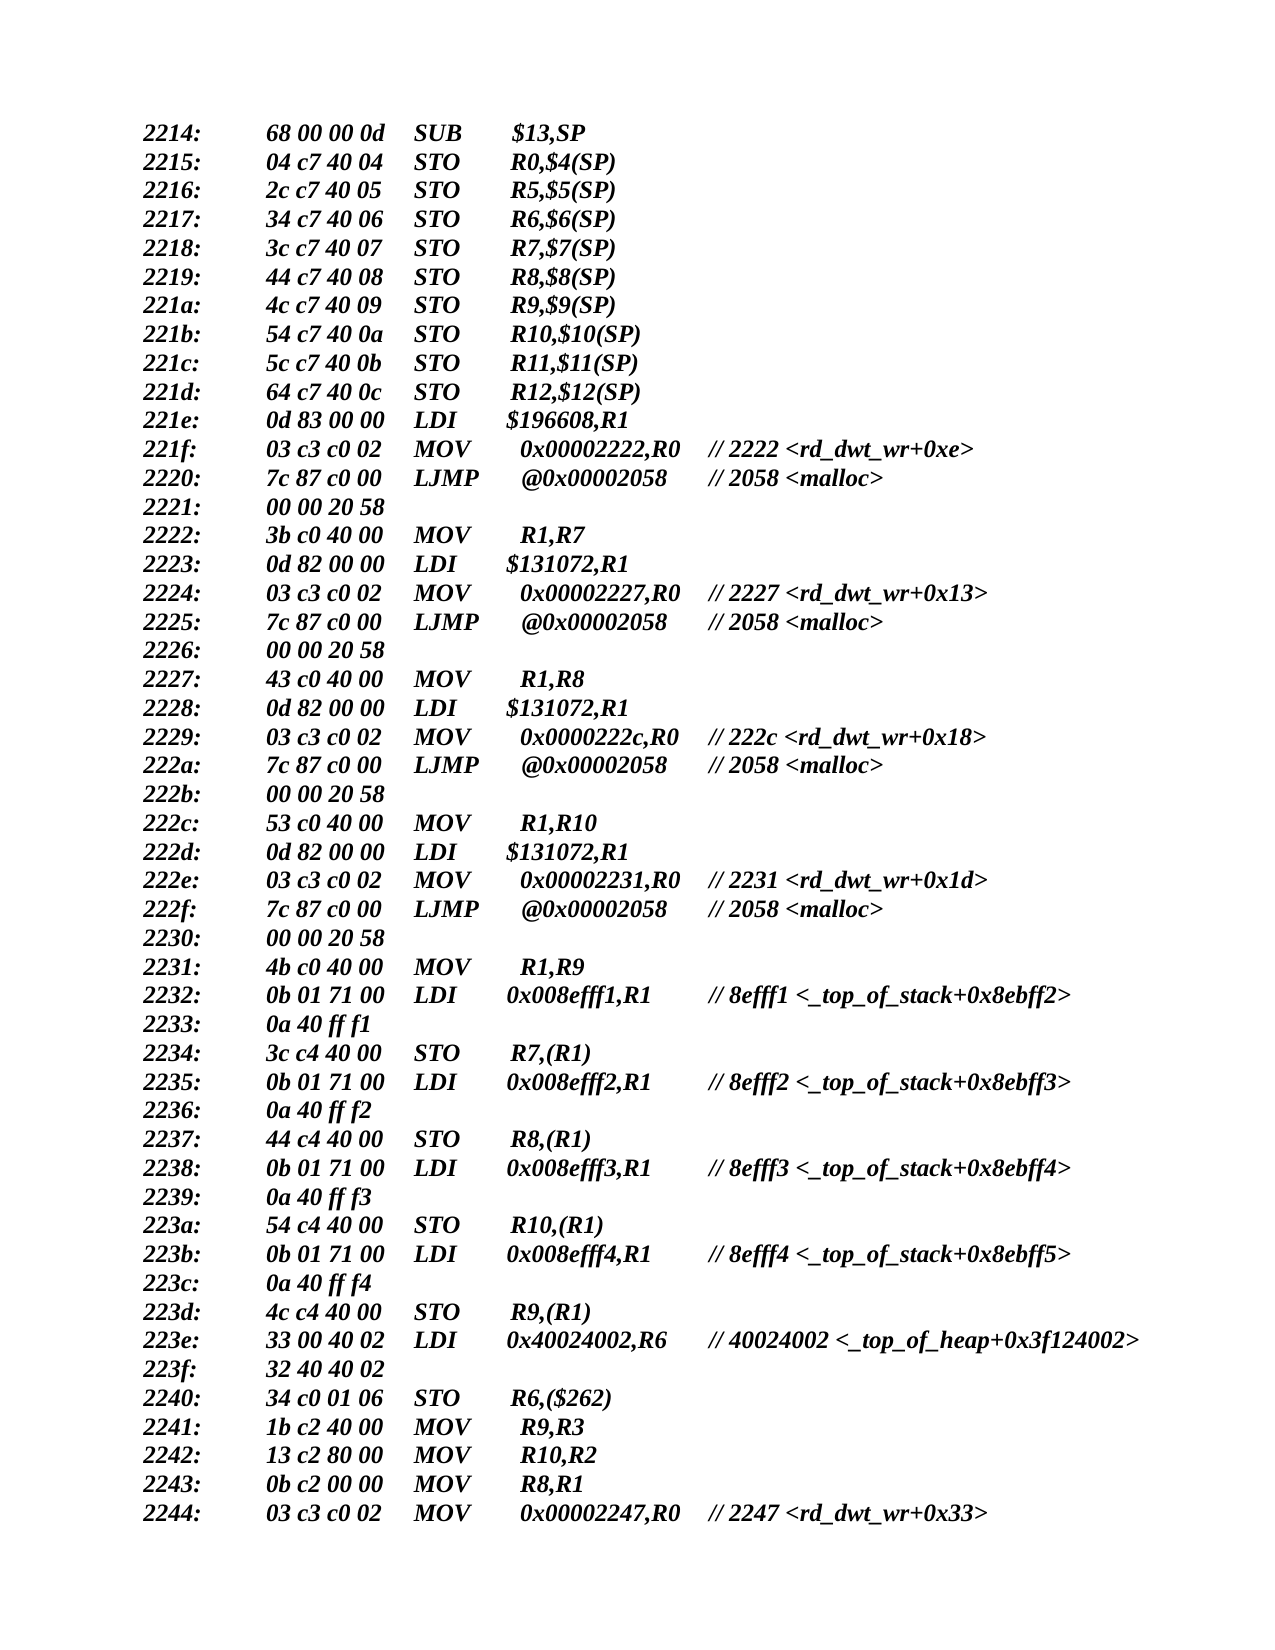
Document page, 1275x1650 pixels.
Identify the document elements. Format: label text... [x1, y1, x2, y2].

text 2240: 34 c0 01 06 STO R6,($262) [118, 1383, 1157, 1412]
text 222d: 0d 82 00 00 LDI $131072,R1 [118, 837, 1157, 866]
text 2229: 03 c3 c0 02 MOV 0x0000222c,R0 // 222c <rd_dwt_wr+0x18> [118, 722, 1157, 751]
text 2220: 7c 87 c0 00 LJMP @0x00002058 // 2058 <malloc> [118, 463, 1157, 492]
text 222a: 7c 87 c0 00 LJMP @0x00002058 // 2058 <malloc> [118, 751, 1157, 779]
text 2241: 1b c2 40 00 MOV R9,R3 [118, 1412, 1157, 1441]
text 222f: 7c 87 c0 00 LJMP @0x00002058 // 2058 <malloc> [118, 894, 1157, 923]
text 2239: 0a 40 ff f3 [118, 1182, 1157, 1211]
text 2242: 13 c2 80 00 MOV R10,R2 [118, 1441, 1157, 1469]
text 2235: 0b 01 71 00 LDI 0x008efff2,R1 // 8efff2 <_top_of_stack+0x8ebff3> [118, 1067, 1157, 1096]
text 2237: 44 c4 40 00 STO R8,(R1) [118, 1124, 1157, 1153]
text 2214: 68 00 00 0d SUB $13,SP [118, 118, 1157, 147]
text 2217: 34 c7 40 06 STO R6,$6(SP) [118, 204, 1157, 233]
text 2215: 04 c7 40 04 STO R0,$4(SP) [118, 147, 1157, 176]
text 221c: 5c c7 40 0b STO R11,$11(SP) [118, 348, 1157, 377]
text 221e: 0d 83 00 00 LDI $196608,R1 [118, 406, 1157, 434]
text 2238: 0b 01 71 00 LDI 0x008efff3,R1 // 8efff3 <_top_of_stack+0x8ebff4> [118, 1153, 1157, 1182]
text 223c: 0a 40 ff f4 [118, 1268, 1157, 1297]
text 2219: 44 c7 40 08 STO R8,$8(SP) [118, 262, 1157, 291]
text 2222: 3b c0 40 00 MOV R1,R7 [118, 521, 1157, 549]
text 2244: 03 c3 c0 02 MOV 0x00002247,R0 // 2247 <rd_dwt_wr+0x33> [118, 1498, 1157, 1527]
text 2226: 00 00 20 58 [118, 636, 1157, 664]
text 2228: 0d 82 00 00 LDI $131072,R1 [118, 693, 1157, 722]
text 2233: 0a 40 ff f1 [118, 1009, 1157, 1038]
text 2223: 0d 82 00 00 LDI $131072,R1 [118, 549, 1157, 578]
text 2231: 4b c0 40 00 MOV R1,R9 [118, 952, 1157, 981]
text 222e: 03 c3 c0 02 MOV 0x00002231,R0 // 2231 <rd_dwt_wr+0x1d> [118, 866, 1157, 894]
text 221b: 54 c7 40 0a STO R10,$10(SP) [118, 319, 1157, 348]
text 221a: 4c c7 40 09 STO R9,$9(SP) [118, 291, 1157, 319]
text 223e: 33 00 40 02 LDI 0x40024002,R6 // 40024002 <_top_of_heap+0x3f124002> [118, 1326, 1157, 1354]
text 2218: 3c c7 40 07 STO R7,$7(SP) [118, 233, 1157, 262]
text 222b: 00 00 20 58 [118, 779, 1157, 808]
text 2234: 3c c4 40 00 STO R7,(R1) [118, 1038, 1157, 1067]
text 223a: 54 c4 40 00 STO R10,(R1) [118, 1211, 1157, 1239]
text 2221: 00 00 20 58 [118, 492, 1157, 521]
text 221d: 64 c7 40 0c STO R12,$12(SP) [118, 377, 1157, 406]
text 2230: 00 00 20 58 [118, 923, 1157, 952]
text 2227: 43 c0 40 00 MOV R1,R8 [118, 664, 1157, 693]
text 2216: 2c c7 40 05 STO R5,$5(SP) [118, 176, 1157, 204]
text 221f: 03 c3 c0 02 MOV 0x00002222,R0 // 2222 <rd_dwt_wr+0xe> [118, 434, 1157, 463]
text 2236: 0a 40 ff f2 [118, 1096, 1157, 1124]
text 2224: 03 c3 c0 02 MOV 0x00002227,R0 // 2227 <rd_dwt_wr+0x13> [118, 578, 1157, 607]
text 2232: 0b 01 71 00 LDI 0x008efff1,R1 // 8efff1 <_top_of_stack+0x8ebff2> [118, 981, 1157, 1009]
text 2243: 0b c2 00 00 MOV R8,R1 [118, 1469, 1157, 1498]
text 223f: 32 40 40 02 [118, 1354, 1157, 1383]
text 223d: 4c c4 40 00 STO R9,(R1) [118, 1297, 1157, 1326]
text 222c: 53 c0 40 00 MOV R1,R10 [118, 808, 1157, 837]
text 223b: 0b 01 71 00 LDI 0x008efff4,R1 // 8efff4 <_top_of_stack+0x8ebff5> [118, 1239, 1157, 1268]
text 2225: 7c 87 c0 00 LJMP @0x00002058 // 2058 <malloc> [118, 607, 1157, 636]
